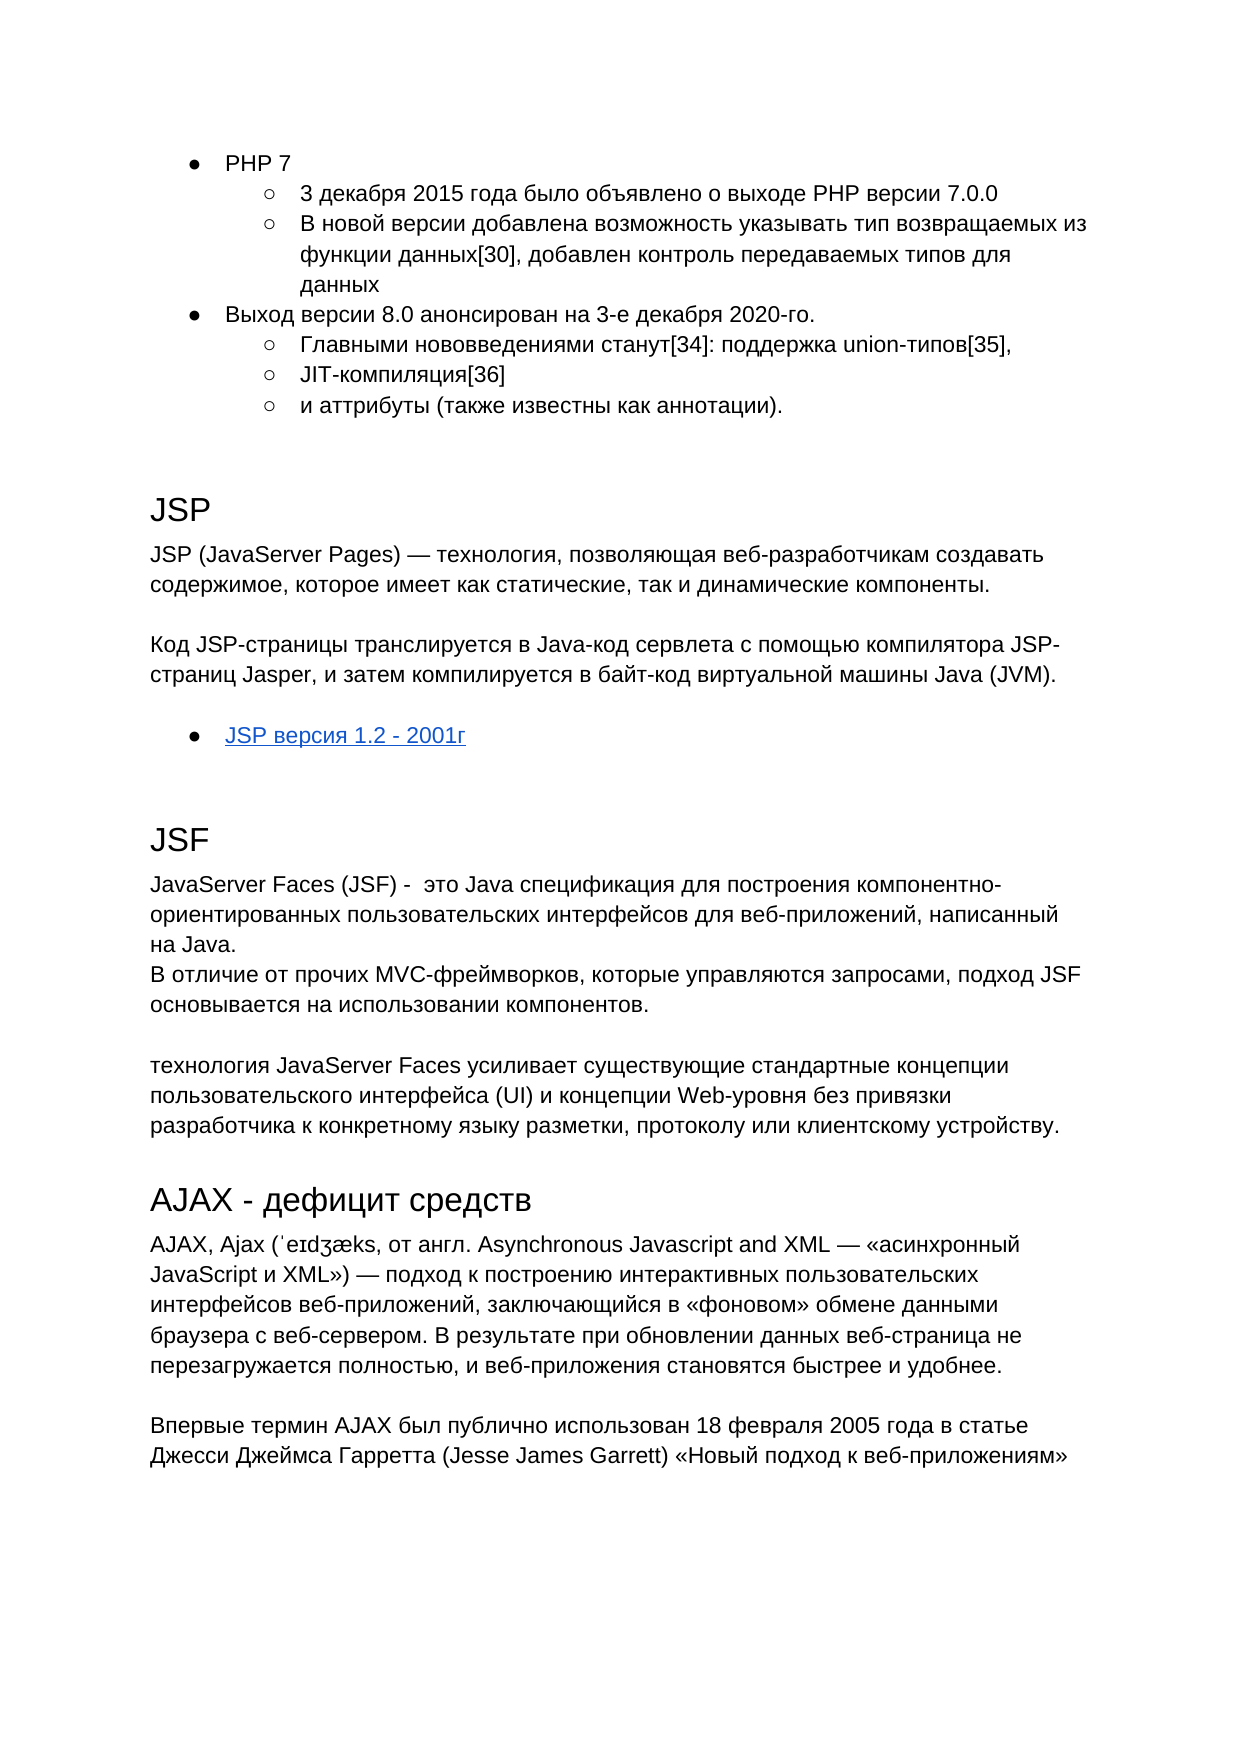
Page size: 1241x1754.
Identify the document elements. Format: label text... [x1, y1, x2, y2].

text JavaServer Faces (JSF) - это Java спецификация для построения компонентно-ориентированных пользовательских интерфейсов для веб-приложений, написанный на Java. [150, 871, 1090, 957]
text Впервые термин AJAX был публично использован 18 февраля 2005 года в статье Джесси Джеймса Гарретта (Jesse James Garrett) «Новый подход к веб-приложениям» [150, 1412, 1090, 1469]
list Выход версии 8.0 анонсирован на 3-е декабря 2020-го. [187, 301, 1090, 327]
list 3 декабря 2015 года было объявлено о выходе PHP версии 7.0.0 [262, 180, 1090, 207]
list JSP версия 1.2 - 2001г [187, 722, 1090, 748]
text технология JavaServer Faces усиливает существующие стандартные концепции пользовательского интерфейса (UI) и концепции Web-уровня без привязки разработчика к конкретному языку разметки, протоколу или клиентскому устройству. [150, 1052, 1090, 1139]
subtitle AJAX - дефицит средств [150, 1180, 1090, 1218]
list Главными нововведениями станут[34]: поддержка union-типов[35], [262, 331, 1090, 358]
text JSP (JavaServer Pages) — технология, позволяющая веб-разработчикам создавать содержимое, которое имеет как статические, так и динамические компоненты. [150, 541, 1090, 597]
list JIT-компиляция[36] [262, 361, 1090, 388]
subtitle JSF [150, 820, 1090, 858]
subtitle JSP [150, 489, 1090, 528]
text Код JSP-страницы транслируется в Java-код сервлета с помощью компилятора JSP-страниц Jasper, и затем компилируется в байт-код виртуальной машины Java (JVM). [150, 631, 1090, 688]
text AJAX, Ajax (ˈeɪdʒæks, от англ. Asynchronous Javascript and XML — «асинхронный JavaScript и XML») — подход к построению интерактивных пользовательских интерфейсов веб-приложений, заключающийся в «фоновом» обмене данными браузера с веб-сервером. В результате при обновлении данных веб-страница не перезагружается полностью, и веб-приложения становятся быстрее и удобнее. [150, 1231, 1090, 1378]
list PHP 7 [187, 150, 1090, 176]
list и аттрибуты (также известны как аннотации). [262, 392, 1090, 418]
list В новой версии добавлена возможность указывать тип возвращаемых из функции данных[30], добавлен контроль передаваемых типов для данных [262, 210, 1090, 297]
text В отличие от прочих MVC-фреймворков, которые управляются запросами, подход JSF основывается на использовании компонентов. [150, 961, 1090, 1018]
